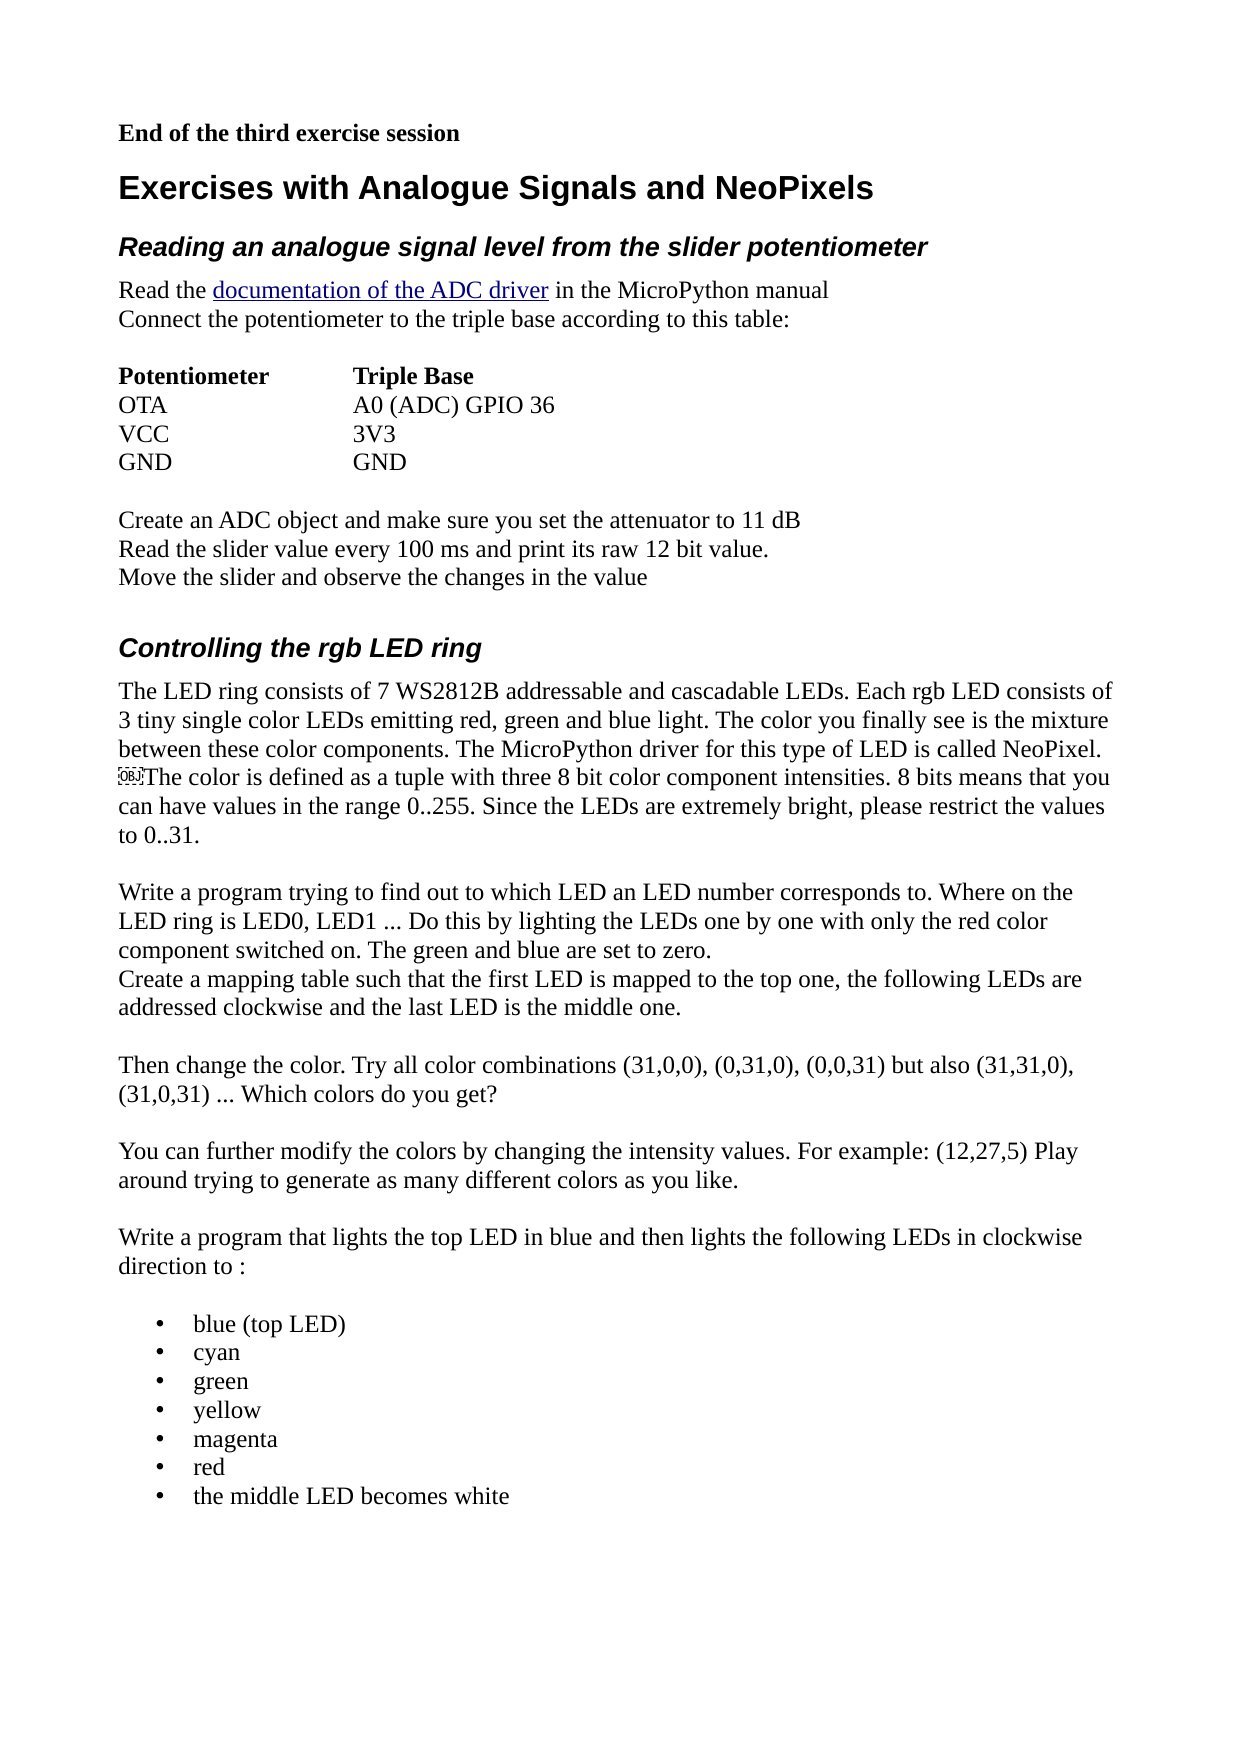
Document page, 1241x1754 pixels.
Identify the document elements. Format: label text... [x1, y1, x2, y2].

text Write a program trying to find out to which LED an LED number corresponds to. Where on the LED ring is LED0, LED1 ... Do this by lighting the LEDs one by one with only the red color component switched on. The green and blue are set to zero. [118, 877, 1122, 964]
list magenta [156, 1424, 1122, 1452]
list cyan [156, 1337, 1122, 1366]
table_cell GND [118, 448, 353, 476]
table_cell VCC [118, 419, 353, 447]
list green [156, 1366, 1122, 1395]
subtitle Controlling the rgb LED ring [118, 632, 1122, 664]
text End of the third exercise session [118, 118, 1122, 147]
text You can further modify the colors by changing the intensity values. For example: (12,27,5) Play around trying to generate as many different colors as you like. [118, 1136, 1122, 1194]
list blue (top LED) [156, 1309, 1122, 1337]
text Create a mapping table such that the first LED is mapped to the top one, the following LEDs are addressed clockwise and the last LED is the middle one. [118, 964, 1122, 1021]
list red [156, 1452, 1122, 1481]
table_cell 3V3 [353, 419, 559, 447]
text Write a program that lights the top LED in blue and then lights the following LEDs in clockwise direction to : [118, 1222, 1122, 1280]
text Create an ADC object and make sure you set the attenuator to 11 dB [118, 505, 1122, 534]
subtitle Reading an analogue signal level from the slider potentiometer [118, 231, 1122, 262]
subtitle Exercises with Analogue Signals and NeoPixels [118, 168, 1122, 206]
table_header Triple Base [353, 361, 559, 390]
text Move the slider and observe the changes in the value [118, 562, 1122, 620]
text Read the documentation of the ADC driver in the MicroPython manual [118, 275, 1122, 304]
table_cell A0 (ADC) GPIO 36 [353, 390, 559, 419]
text Then change the color. Try all color combinations (31,0,0), (0,31,0), (0,0,31) but also (31,31,0), (31,0,31) ... Which colors do you get? [118, 1050, 1122, 1107]
list the middle LED becomes white [156, 1481, 1122, 1510]
table_cell GND [353, 448, 559, 476]
table_cell OTA [118, 390, 353, 419]
text Connect the potentiometer to the triple base according to this table: [118, 304, 1122, 361]
list yellow [156, 1395, 1122, 1424]
text Read the slider value every 100 ms and print its raw 12 bit value. [118, 534, 1122, 562]
text The LED ring consists of 7 WS2812B addressable and cascadable LEDs. Each rgb LED consists of 3 tiny single color LEDs emitting red, green and blue light. The color you finally see is the mixture between these color components. The MicroPython driver for this type of LED is called NeoPixel. ￼The color is defined as a tuple with three 8 bit color component intensities. 8 bits means that you can have values in the range 0..255. Since the LEDs are extremely bright, please restrict the values to 0..31. [118, 676, 1122, 849]
table_header Potentiometer [118, 361, 353, 390]
